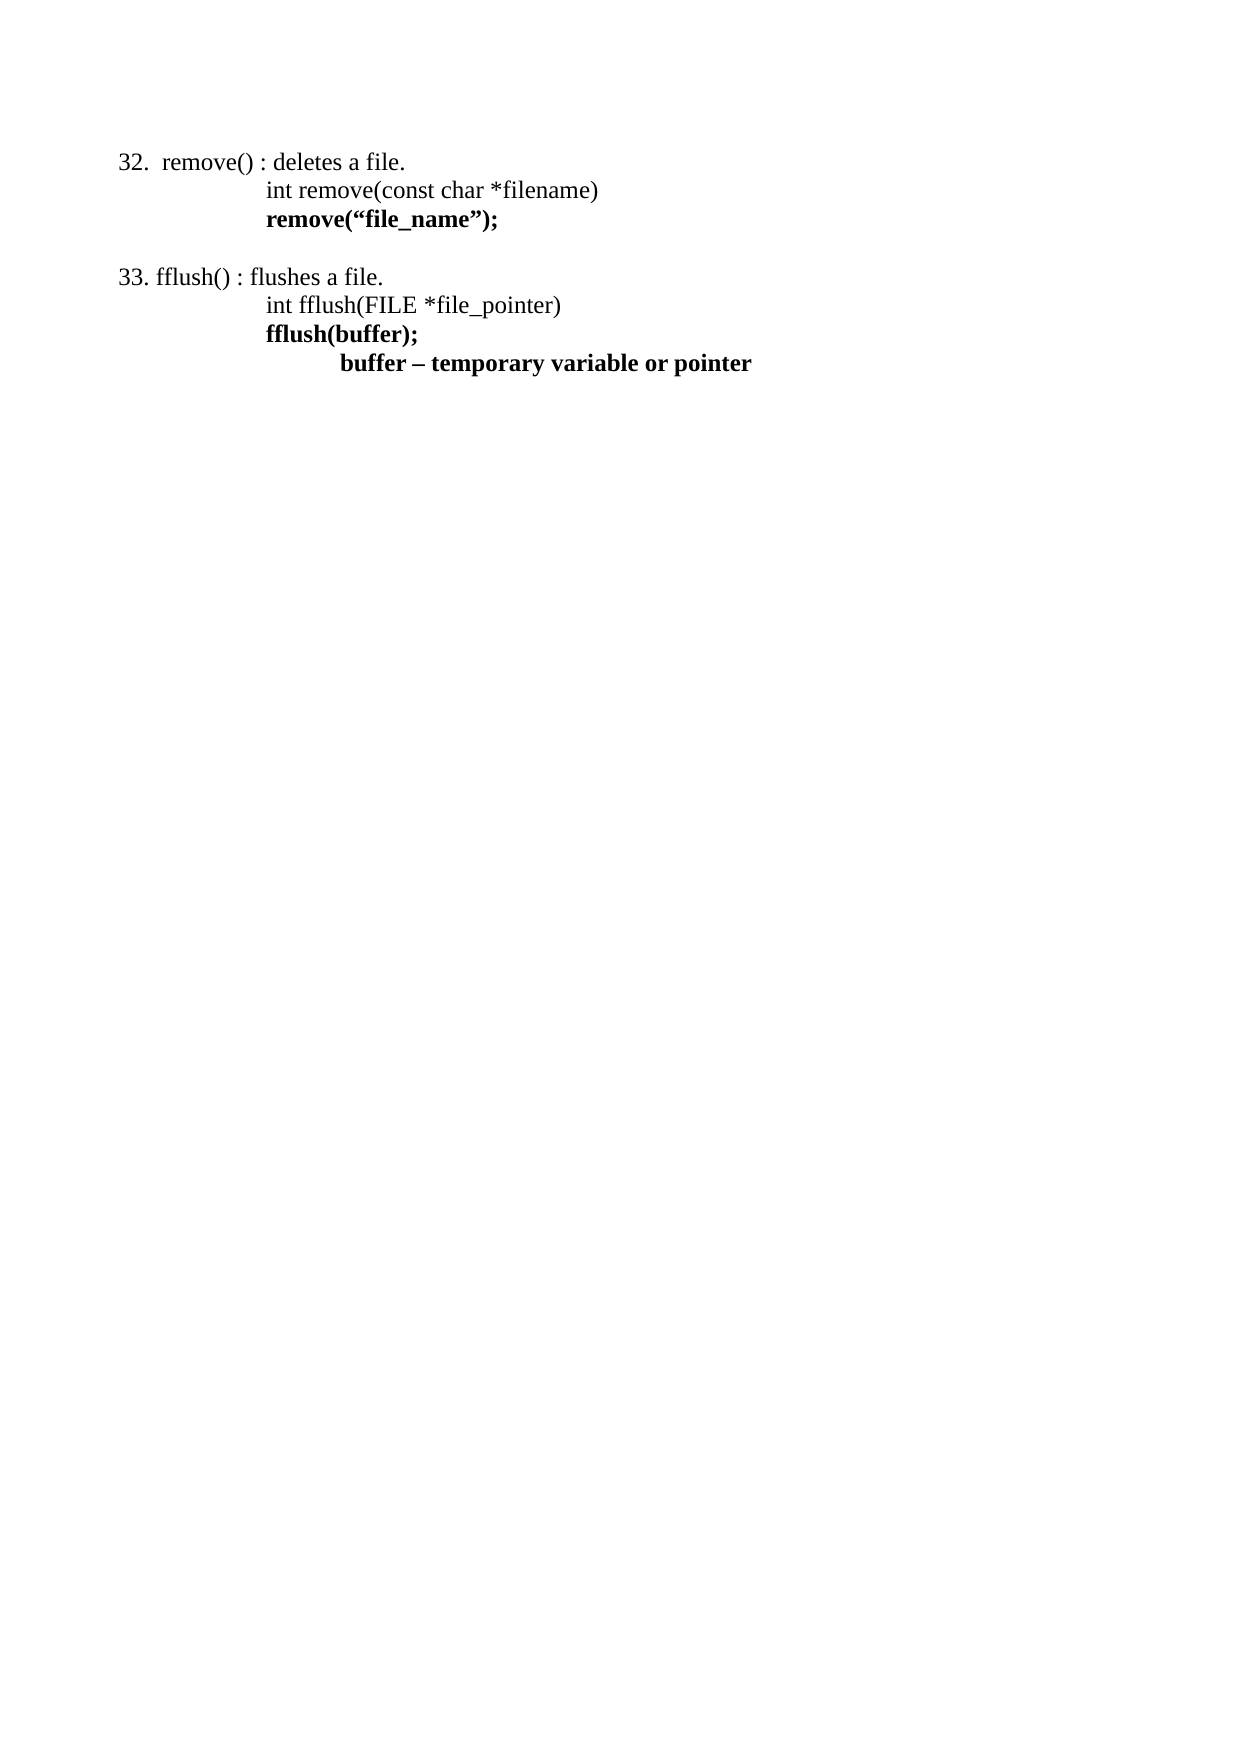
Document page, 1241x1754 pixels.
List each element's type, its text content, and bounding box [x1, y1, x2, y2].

text 32. remove() : deletes a file. [118, 147, 1122, 176]
text int remove(const char *filename) [118, 176, 1122, 204]
text remove(“file_name”); [118, 204, 1122, 233]
text buffer – temporary variable or pointer [118, 348, 1122, 377]
text fflush(buffer); [118, 319, 1122, 348]
text int fflush(FILE *file_pointer) [118, 291, 1122, 319]
text 33. fflush() : flushes a file. [118, 262, 1122, 291]
